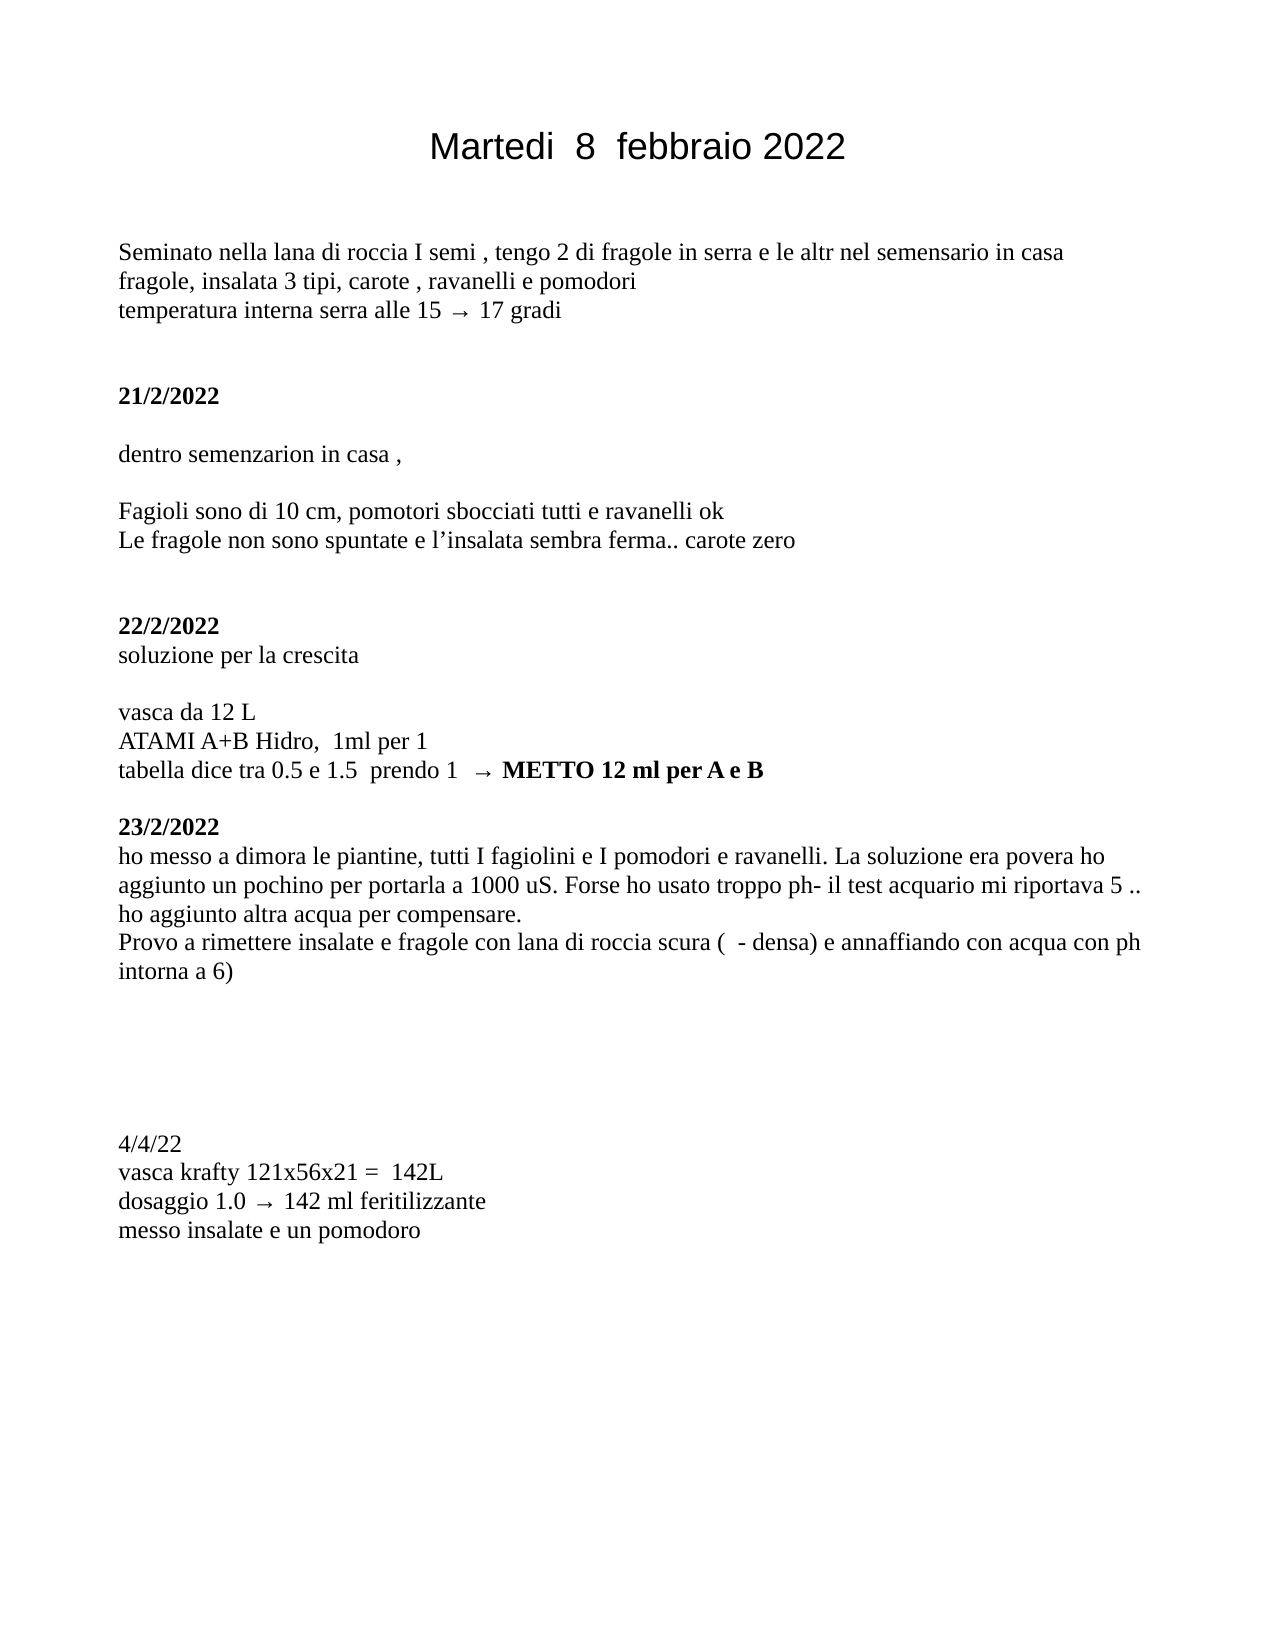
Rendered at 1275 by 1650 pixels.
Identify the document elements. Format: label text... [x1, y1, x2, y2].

text soluzione per la crescita [118, 640, 1157, 669]
text dosaggio 1.0 → 142 ml feritilizzante [118, 1186, 1157, 1215]
text messo insalate e un pomodoro [118, 1215, 1157, 1244]
text 21/2/2022 [118, 381, 1157, 410]
text Seminato nella lana di roccia I semi , tengo 2 di fragole in serra e le altr nel semensario in casa [118, 237, 1157, 266]
text 4/4/22 [118, 1129, 1157, 1157]
text tabella dice tra 0.5 e 1.5 prendo 1 → METTO 12 ml per A e B [118, 755, 1157, 784]
text ho messo a dimora le piantine, tutti I fagiolini e I pomodori e ravanelli. La soluzione era povera ho aggiunto un pochino per portarla a 1000 uS. Forse ho usato troppo ph- il test acquario mi riportava 5 .. ho aggiunto altra acqua per compensare. [118, 841, 1157, 927]
subtitle Martedi 8 febbraio 2022 [118, 124, 1157, 167]
text vasca da 12 L [118, 697, 1157, 726]
text Le fragole non sono spuntate e l’insalata sembra ferma.. carote zero [118, 525, 1157, 554]
text dentro semenzarion in casa , [118, 439, 1157, 467]
text fragole, insalata 3 tipi, carote , ravanelli e pomodori [118, 266, 1157, 295]
text vasca krafty 121x56x21 = 142L [118, 1157, 1157, 1186]
text Fagioli sono di 10 cm, pomotori sbocciati tutti e ravanelli ok [118, 496, 1157, 525]
text temperatura interna serra alle 15 → 17 gradi [118, 295, 1157, 324]
text 23/2/2022 [118, 812, 1157, 841]
text ATAMI A+B Hidro, 1ml per 1 [118, 726, 1157, 755]
text Provo a rimettere insalate e fragole con lana di roccia scura ( - densa) e annaffiando con acqua con ph intorna a 6) [118, 927, 1157, 985]
text 22/2/2022 [118, 611, 1157, 640]
